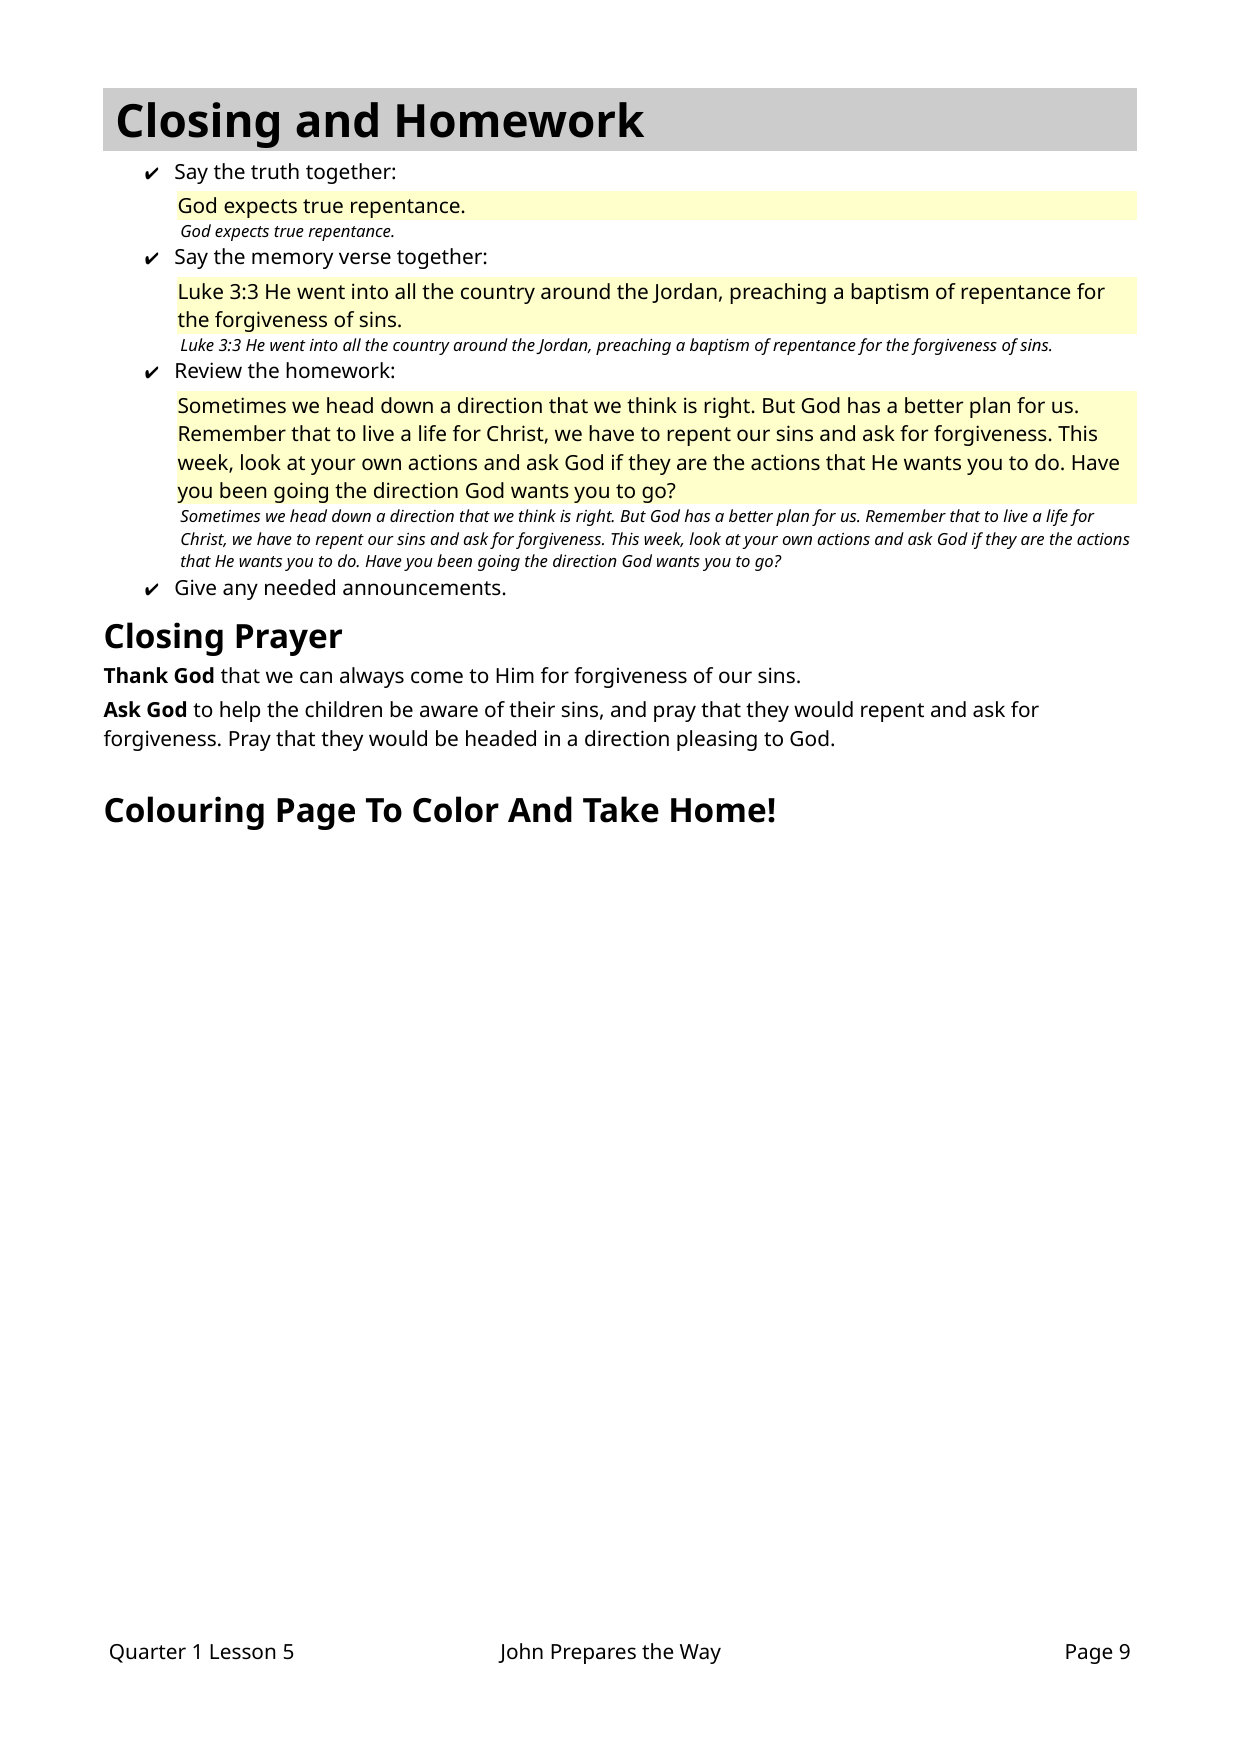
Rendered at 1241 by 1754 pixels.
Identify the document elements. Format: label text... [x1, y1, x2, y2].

text Luke 3:3 He went into all the country around the Jordan, preaching a baptism of repentance for the forgiveness of sins. [180, 334, 1137, 356]
list Give any needed announcements. [145, 573, 1137, 601]
text Closing Prayer [103, 613, 1137, 658]
text Thank God that we can always come to Him for forgiveness of our sins. [103, 661, 1137, 689]
text Sometimes we head down a direction that we think is right. But God has a better plan for us. Remember that to live a life for Christ, we have to repent our sins and ask for forgiveness. This week, look at your own actions and ask God if they are the actions that He wants you to do. Have you been going the direction God wants you to go? [177, 391, 1137, 504]
text Luke 3:3 He went into all the country around the Jordan, preaching a baptism of repentance for the forgiveness of sins. [177, 277, 1137, 334]
text God expects true repentance. [180, 220, 1137, 242]
subtitle Closing and Homework [103, 88, 1137, 151]
text Sometimes we head down a direction that we think is right. But God has a better plan for us. Remember that to live a life for Christ, we have to repent our sins and ask for forgiveness. This week, look at your own actions and ask God if they are the actions that He wants you to do. Have you been going the direction God wants you to go? [180, 504, 1137, 573]
text Colouring Page To Color And Take Home! [103, 787, 1137, 833]
list Say the truth together: [145, 157, 1137, 185]
list Review the homework: [145, 356, 1137, 385]
text God expects true repentance. [177, 191, 1137, 220]
text Ask God to help the children be aware of their sins, and pray that they would repent and ask for forgiveness. Pray that they would be headed in a direction pleasing to God. [103, 696, 1137, 752]
list Say the memory verse together: [145, 242, 1137, 271]
